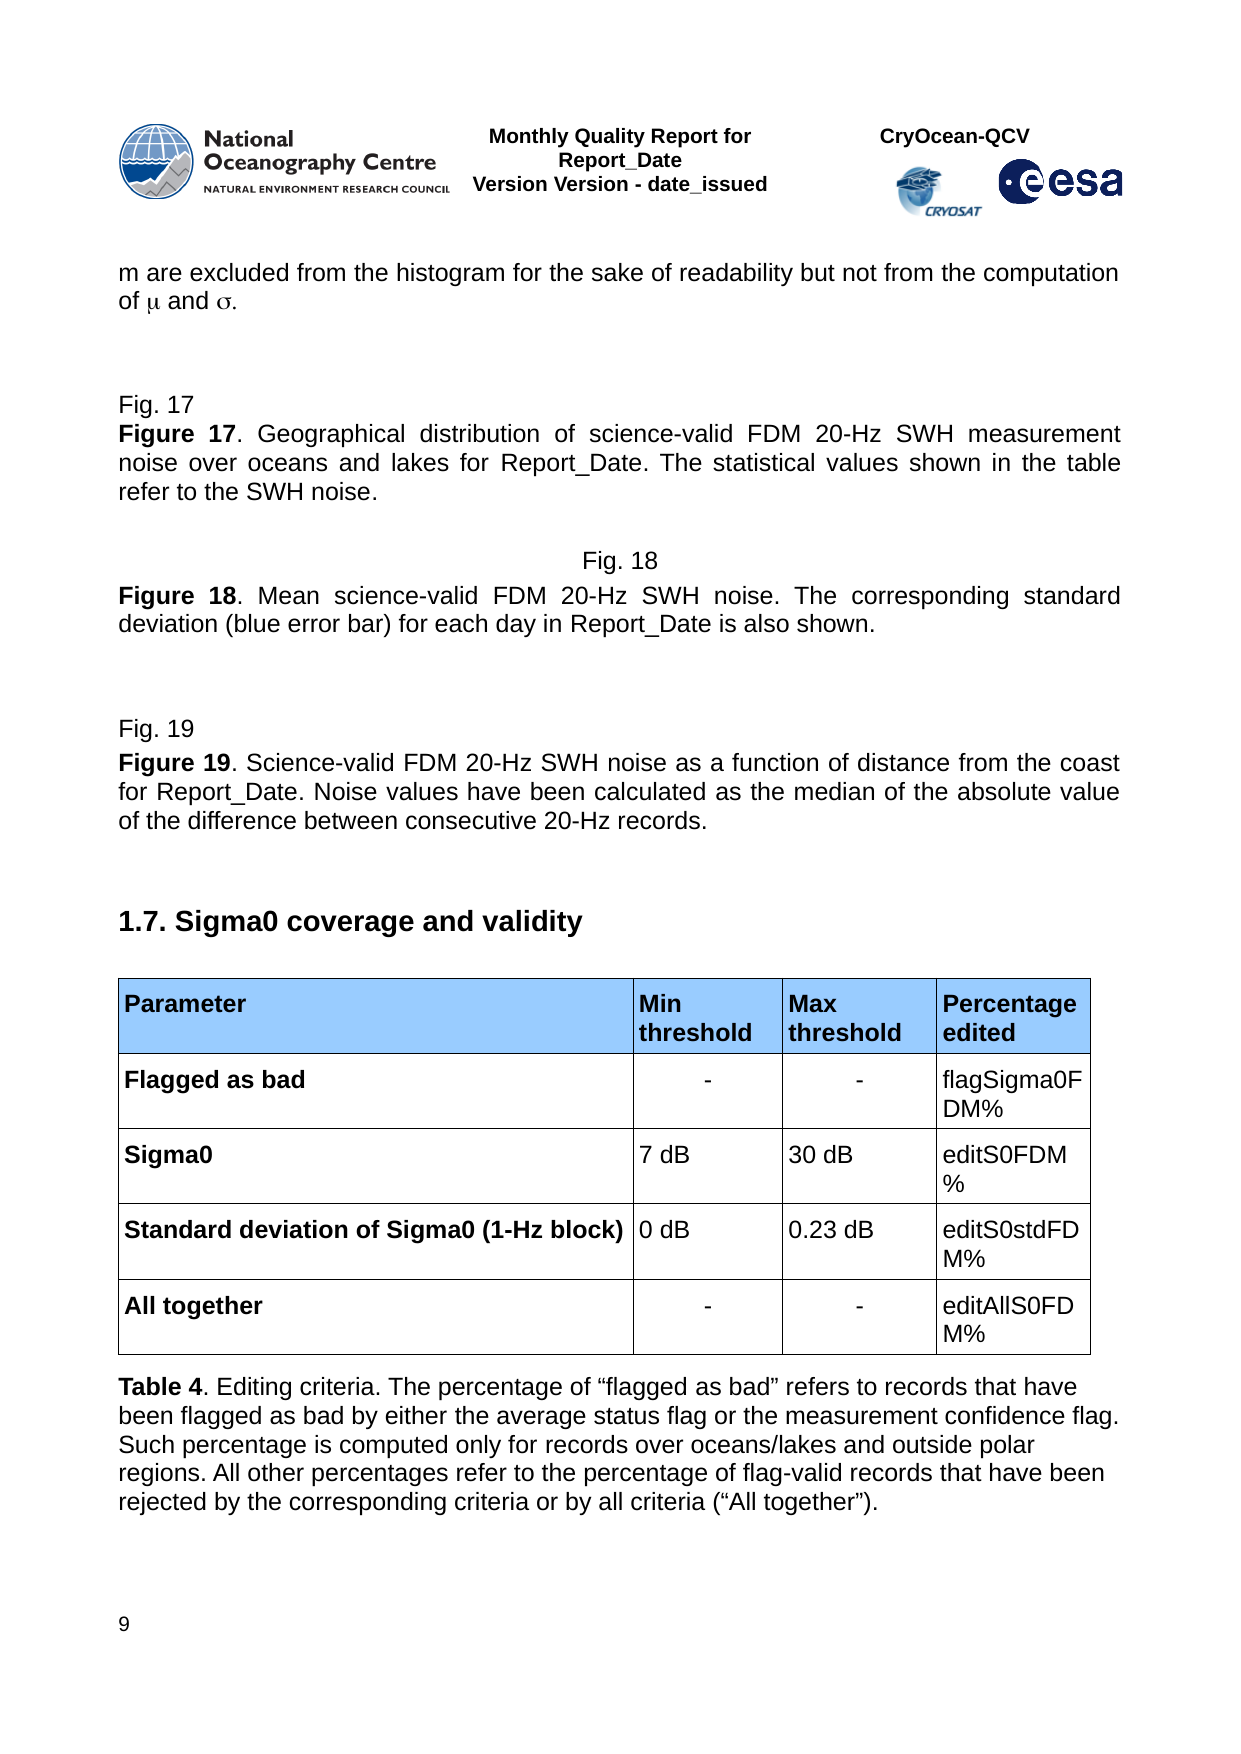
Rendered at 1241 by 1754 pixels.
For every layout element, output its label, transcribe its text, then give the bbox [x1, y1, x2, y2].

text Figure 17. Geographical distribution of science-valid FDM 20-Hz SWH measurement noise over oceans and lakes for Report_Date. The statistical values shown in the table refer to the SWH noise. [118, 419, 1122, 505]
table_cell - [783, 1054, 936, 1128]
text Fig. 19 [118, 713, 1122, 742]
table_cell Flagged as bad [119, 1054, 633, 1128]
picture [876, 159, 1123, 224]
table_header Max threshold [783, 979, 936, 1053]
table_cell Standard deviation of Sigma0 (1-Hz block) [119, 1204, 633, 1279]
text Figure 18. Mean science-valid FDM 20-Hz SWH noise. The corresponding standard deviation (blue error bar) for each day in Report_Date is also shown. [118, 581, 1122, 638]
table_cell - [634, 1054, 782, 1128]
text Fig. 17 [118, 390, 1122, 419]
table_cell editS0stdFDM% [937, 1204, 1090, 1279]
table_cell 0 dB [634, 1204, 782, 1279]
table_cell - [783, 1280, 936, 1354]
text m are excluded from the histogram for the sake of readability but not from the computation of μ and σ. [118, 257, 1122, 315]
table_cell editS0FDM% [937, 1129, 1090, 1203]
table_cell 0.23 dB [783, 1204, 936, 1279]
table_cell 30 dB [783, 1129, 936, 1203]
table_cell 7 dB [634, 1129, 782, 1203]
text Figure 19. Science-valid FDM 20-Hz SWH noise as a function of distance from the coast for Report_Date. Noise values have been calculated as the median of the absolute value of the difference between consecutive 20-Hz records. [118, 748, 1122, 834]
table_header Parameter [119, 979, 633, 1053]
table_header Percentage edited [937, 979, 1090, 1053]
table_header Min threshold [634, 979, 782, 1053]
text 1.7. Sigma0 coverage and validity [118, 904, 1122, 937]
table_cell All together [119, 1280, 633, 1354]
table_cell flagSigma0FDM% [937, 1054, 1090, 1128]
table_cell editAllS0FDM% [937, 1280, 1090, 1354]
text Fig. 18 [118, 546, 1122, 575]
table_cell Sigma0 [119, 1129, 633, 1203]
text Table 4. Editing criteria. The percentage of “flagged as bad” refers to records that have been flagged as bad by either the average status flag or the measurement confidence flag. Such percentage is computed only for records over oceans/lakes and outside polar regions. All other percentages refer to the percentage of flag-valid records that have been rejected by the corresponding criteria or by all criteria (“All together”). [118, 1372, 1122, 1516]
table_cell - [634, 1280, 782, 1354]
